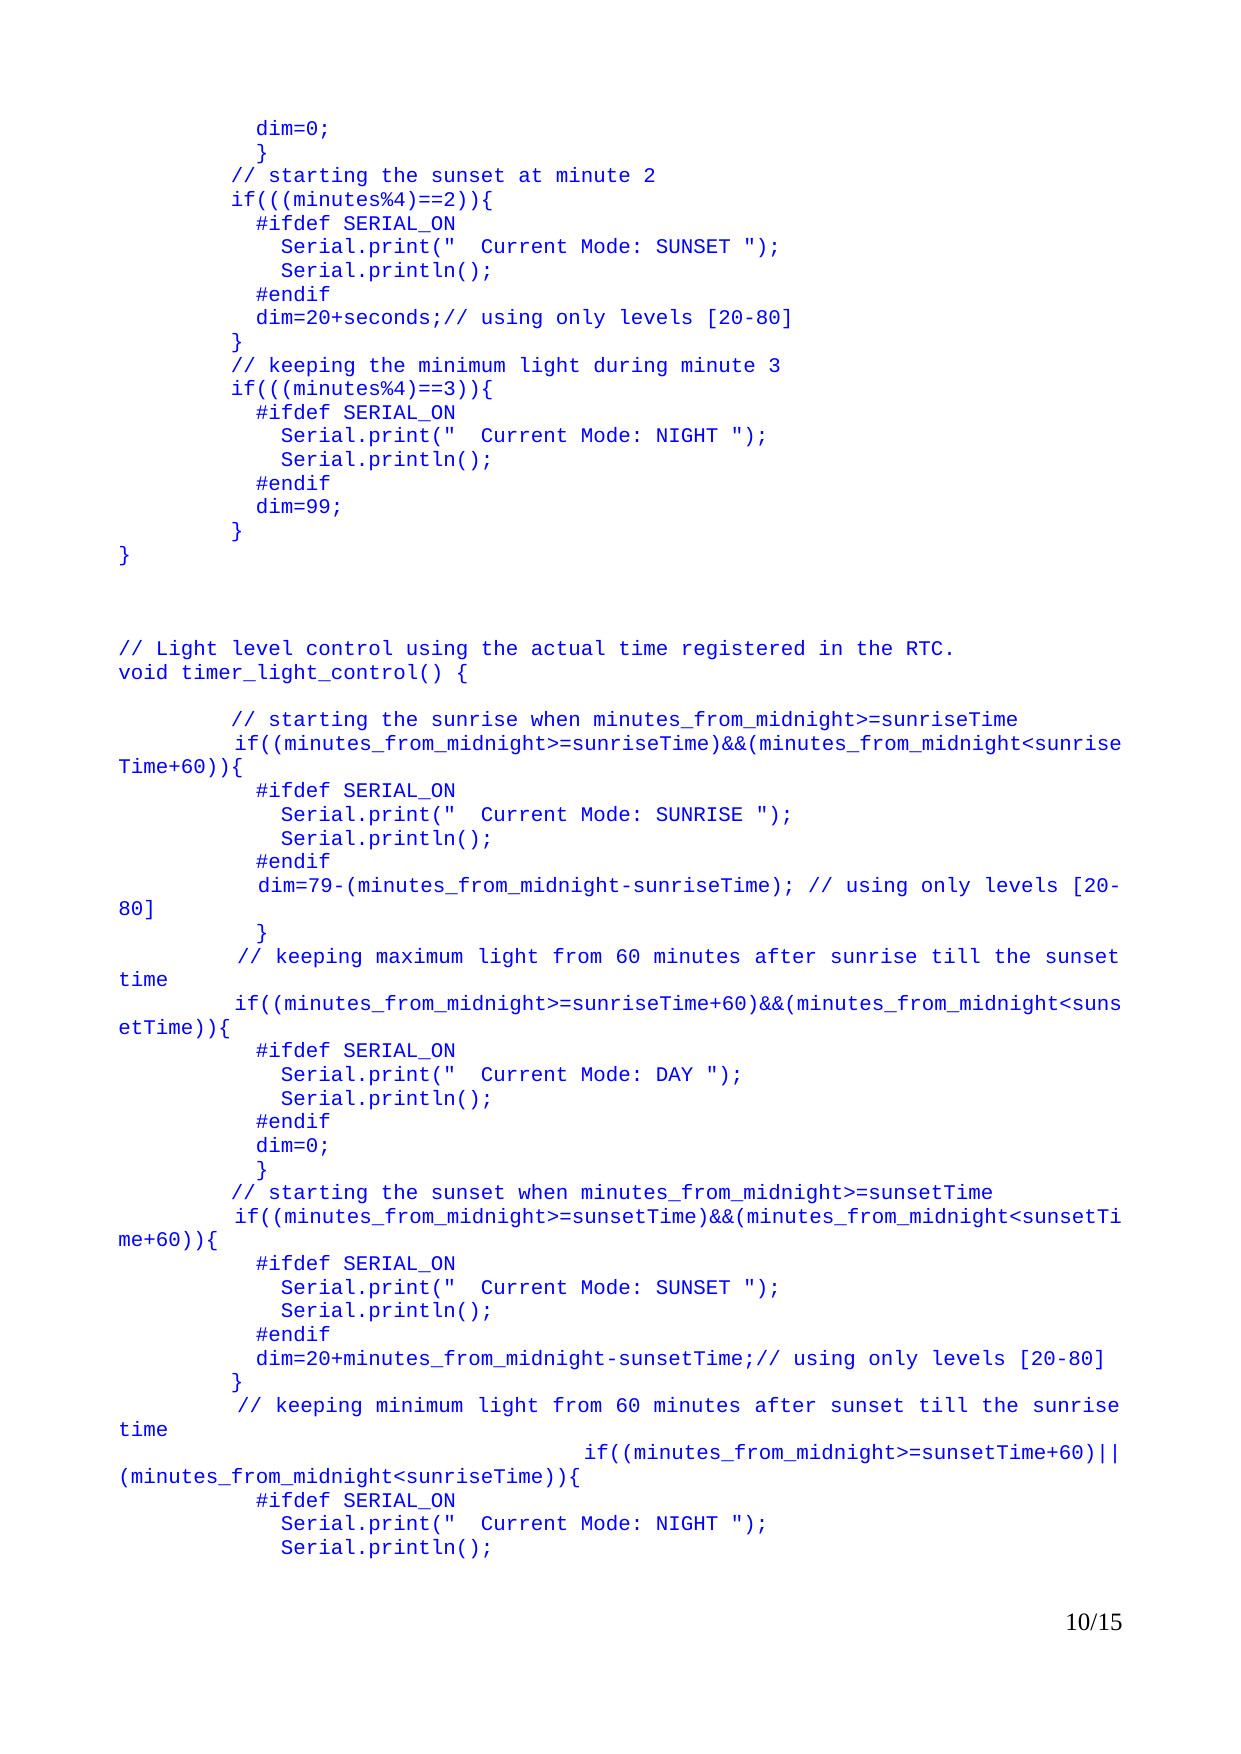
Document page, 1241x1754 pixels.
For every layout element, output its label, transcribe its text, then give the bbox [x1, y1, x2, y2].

text #ifdef SERIAL_ON [118, 1040, 1122, 1064]
text Serial.println(); [118, 260, 1122, 284]
text dim=20+minutes_from_midnight-sunsetTime;// using only levels [20-80] [118, 1348, 1122, 1371]
text #endif [118, 284, 1122, 307]
text if(((minutes%4)==3)){ [118, 378, 1122, 402]
text Serial.println(); [118, 449, 1122, 473]
text dim=79-(minutes_from_midnight-sunriseTime); // using only levels [20-80] [118, 875, 1122, 922]
text Serial.println(); [118, 1088, 1122, 1111]
text // keeping minimum light from 60 minutes after sunset till the sunrise time [118, 1395, 1122, 1442]
text #ifdef SERIAL_ON [118, 402, 1122, 426]
text Serial.print(" Current Mode: DAY "); [118, 1064, 1122, 1088]
text Serial.print(" Current Mode: SUNSET "); [118, 1277, 1122, 1300]
text } [118, 544, 1122, 567]
text #ifdef SERIAL_ON [118, 213, 1122, 236]
text // keeping the minimum light during minute 3 [118, 354, 1122, 378]
text } [118, 1371, 1122, 1395]
text if((minutes_from_midnight>=sunriseTime)&&(minutes_from_midnight<sunriseTime+60)){ [118, 733, 1122, 780]
text Serial.print(" Current Mode: NIGHT "); [118, 1513, 1122, 1537]
text #endif [118, 1324, 1122, 1348]
text dim=20+seconds;// using only levels [20-80] [118, 307, 1122, 331]
text } [118, 331, 1122, 354]
text dim=99; [118, 496, 1122, 520]
text void timer_light_control() { [118, 662, 1122, 686]
text // starting the sunset when minutes_from_midnight>=sunsetTime [118, 1182, 1122, 1206]
text if((minutes_from_midnight>=sunsetTime+60)||(minutes_from_midnight<sunriseTime)){ [118, 1442, 1122, 1489]
text dim=0; [118, 118, 1122, 142]
text // starting the sunrise when minutes_from_midnight>=sunriseTime [118, 709, 1122, 733]
text Serial.print(" Current Mode: SUNRISE "); [118, 804, 1122, 827]
text Serial.print(" Current Mode: NIGHT "); [118, 426, 1122, 449]
text } [118, 922, 1122, 946]
text dim=0; [118, 1135, 1122, 1158]
text #ifdef SERIAL_ON [118, 1253, 1122, 1277]
text Serial.print(" Current Mode: SUNSET "); [118, 236, 1122, 260]
text #endif [118, 473, 1122, 496]
text Serial.println(); [118, 1537, 1122, 1561]
text } [118, 1158, 1122, 1182]
text Serial.println(); [118, 827, 1122, 851]
text #ifdef SERIAL_ON [118, 780, 1122, 804]
text Serial.println(); [118, 1300, 1122, 1324]
text if(((minutes%4)==2)){ [118, 189, 1122, 213]
text // keeping maximum light from 60 minutes after sunrise till the sunset time [118, 946, 1122, 993]
text #ifdef SERIAL_ON [118, 1489, 1122, 1513]
text } [118, 142, 1122, 165]
text } [118, 520, 1122, 544]
text // starting the sunset at minute 2 [118, 165, 1122, 189]
text #endif [118, 1111, 1122, 1135]
text if((minutes_from_midnight>=sunsetTime)&&(minutes_from_midnight<sunsetTime+60)){ [118, 1206, 1122, 1253]
text #endif [118, 851, 1122, 875]
text // Light level control using the actual time registered in the RTC. [118, 638, 1122, 662]
text if((minutes_from_midnight>=sunriseTime+60)&&(minutes_from_midnight<sunsetTime)){ [118, 993, 1122, 1040]
